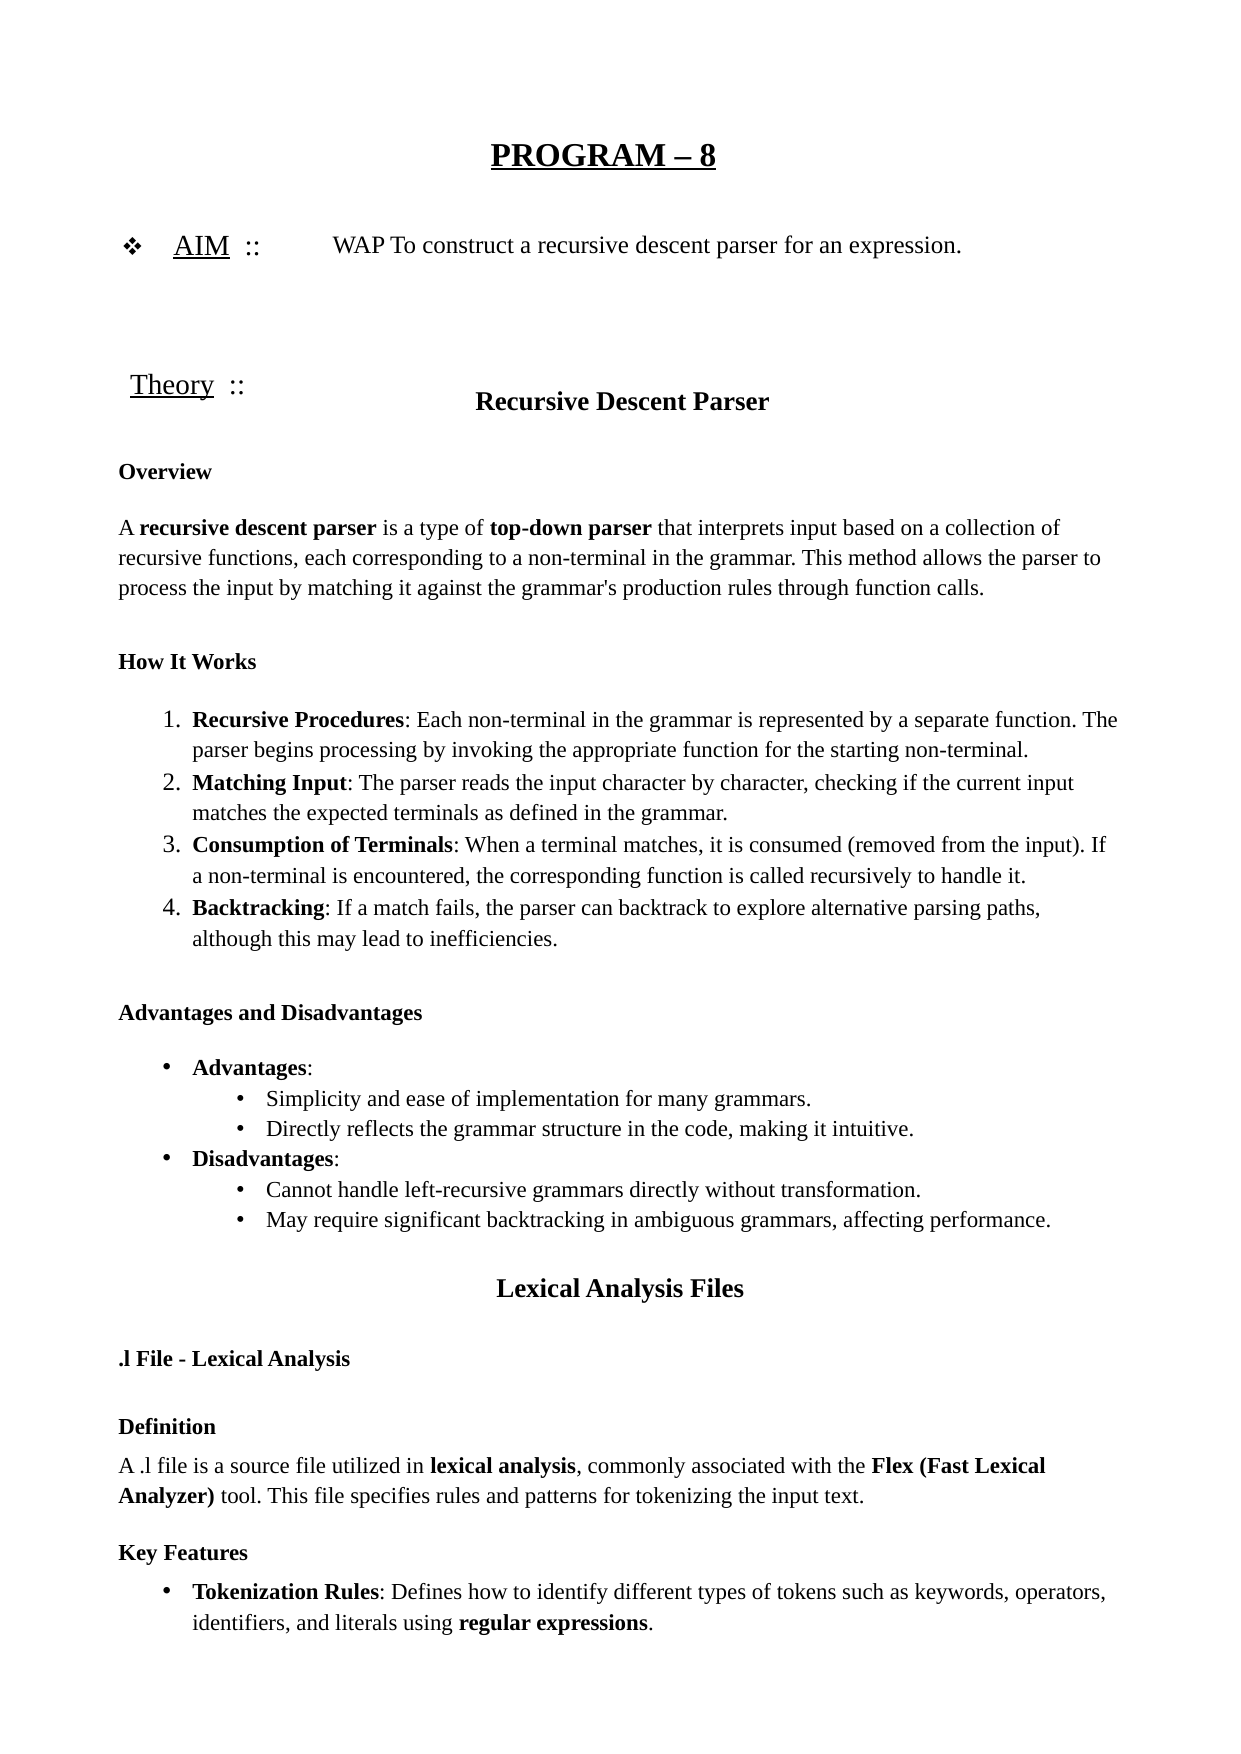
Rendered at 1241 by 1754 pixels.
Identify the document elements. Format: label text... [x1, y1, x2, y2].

text PROGRAM – 8 [482, 135, 724, 173]
list Directly reflects the grammar structure in the code, making it intuitive. [236, 1115, 1122, 1142]
subtitle Key Features [118, 1539, 1122, 1566]
subtitle Overview [118, 458, 1122, 485]
list Disadvantages: [162, 1145, 1122, 1172]
list Backtracking: If a match fails, the parser can backtrack to explore alternative parsing paths, although this may lead to inefficiencies. [162, 892, 1122, 951]
list Matching Input: The parser reads the input character by character, checking if the current input matches the expected terminals as defined in the grammar. [162, 767, 1122, 826]
text WAP To construct a recursive descent parser for an expression. [332, 230, 1149, 259]
subtitle Definition [118, 1413, 1122, 1439]
subtitle Advantages and Disadvantages [118, 999, 1122, 1025]
text A .l file is a source file utilized in lexical analysis, commonly associated with the Flex (Fast Lexical Analyzer) tool. This file specifies rules and patterns for tokenizing the input text. [118, 1452, 1122, 1508]
list Simplicity and ease of implementation for many grammars. [236, 1085, 1122, 1111]
subtitle How It Works [118, 648, 1122, 674]
list AIM :: [121, 228, 281, 261]
list Theory :: [130, 367, 266, 401]
subtitle .l File - Lexical Analysis [118, 1345, 1122, 1371]
list Cannot handle left-recursive grammars directly without transformation. [236, 1176, 1122, 1202]
list Tokenization Rules: Defines how to identify different types of tokens such as keywords, operators, identifiers, and literals using regular expressions. [162, 1578, 1122, 1635]
subtitle Recursive Descent Parser [118, 386, 1122, 417]
text A recursive descent parser is a type of top-down parser that interprets input based on a collection of recursive functions, each corresponding to a non-terminal in the grammar. This method allows the parser to process the input by matching it against the grammar's production rules through function calls. [118, 514, 1122, 601]
list Advantages: [162, 1054, 1122, 1081]
list Consumption of Terminals: When a terminal matches, it is consumed (removed from the input). If a non-terminal is encountered, the corresponding function is called recursively to handle it. [162, 829, 1122, 888]
list Recursive Procedures: Each non-terminal in the grammar is represented by a separate function. The parser begins processing by invoking the appropriate function for the starting non-terminal. [162, 704, 1122, 763]
subtitle Lexical Analysis Files [118, 1272, 1122, 1303]
list May require significant backtracking in ambiguous grammars, affecting performance. [236, 1206, 1122, 1233]
